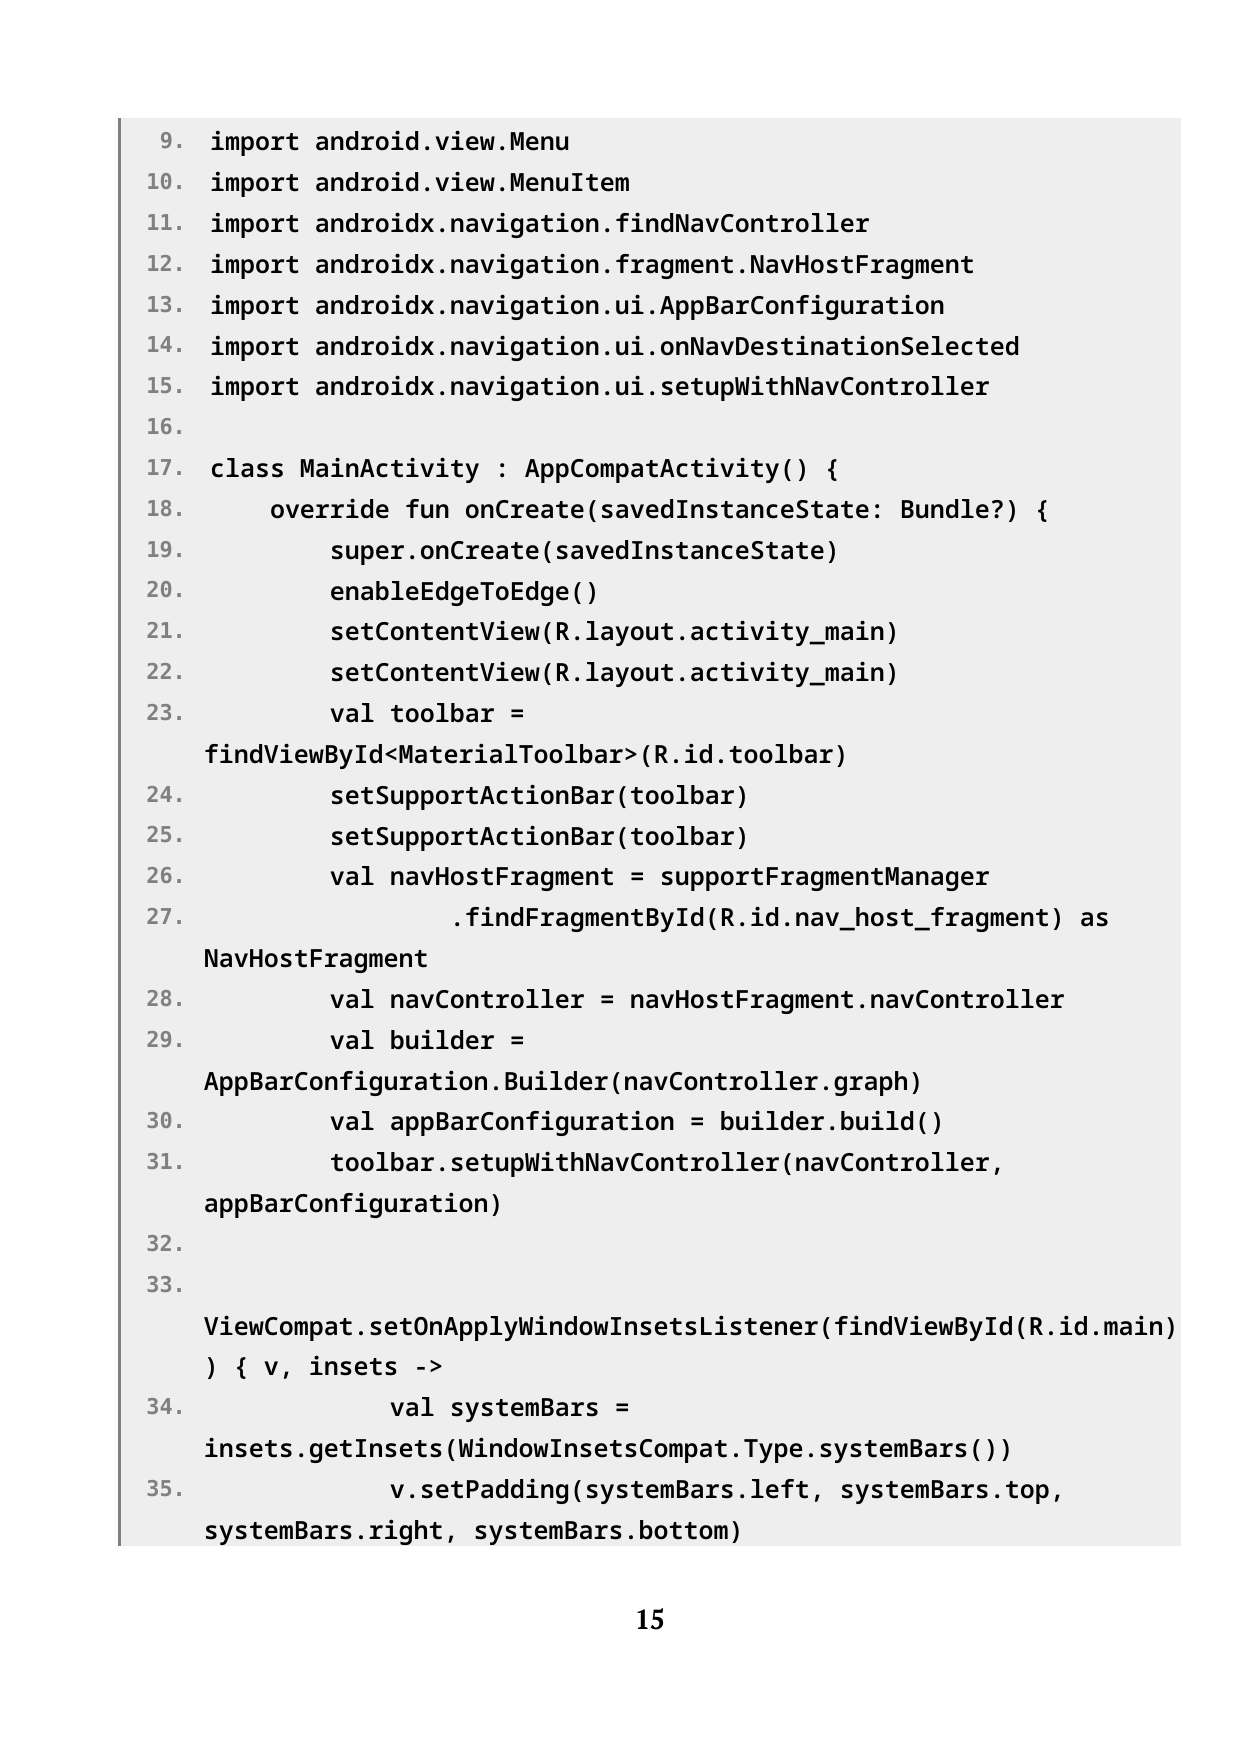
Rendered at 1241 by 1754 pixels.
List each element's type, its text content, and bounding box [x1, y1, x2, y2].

list val builder = AppBarConfiguration.Builder(navController.graph) [121, 1016, 1181, 1097]
list import android.view.Menu [121, 118, 1181, 158]
list setContentView(R.layout.activity_main) [121, 608, 1181, 648]
list val navHostFragment = supportFragmentManager [121, 853, 1181, 893]
list import androidx.navigation.ui.onNavDestinationSelected [121, 322, 1181, 362]
list ViewCompat.setOnApplyWindowInsetsListener(findViewById(R.id.main)) { v, insets -> [121, 1261, 1181, 1383]
list import android.view.MenuItem [121, 159, 1181, 199]
list setContentView(R.layout.activity_main) [121, 649, 1181, 689]
list import androidx.navigation.findNavController [121, 200, 1181, 240]
list override fun onCreate(savedInstanceState: Bundle?) { [121, 486, 1181, 526]
list .findFragmentById(R.id.nav_host_fragment) as NavHostFragment [121, 894, 1181, 975]
list val systemBars = insets.getInsets(WindowInsetsCompat.Type.systemBars()) [121, 1384, 1181, 1465]
list import androidx.navigation.ui.setupWithNavController [121, 363, 1181, 403]
list super.onCreate(savedInstanceState) [121, 526, 1181, 566]
list toolbar.setupWithNavController(navController, appBarConfiguration) [121, 1139, 1181, 1220]
list class MainActivity : AppCompatActivity() { [121, 445, 1181, 485]
list setSupportActionBar(toolbar) [121, 771, 1181, 811]
list enableEdgeToEdge() [121, 567, 1181, 607]
list v.setPadding(systemBars.left, systemBars.top, systemBars.right, systemBars.bottom) [121, 1466, 1181, 1546]
list val appBarConfiguration = builder.build() [121, 1098, 1181, 1138]
list setSupportActionBar(toolbar) [121, 812, 1181, 852]
list val navController = navHostFragment.navController [121, 976, 1181, 1016]
list import androidx.navigation.fragment.NavHostFragment [121, 241, 1181, 281]
list val toolbar = findViewById<MaterialToolbar>(R.id.toolbar) [121, 690, 1181, 771]
list import androidx.navigation.ui.AppBarConfiguration [121, 281, 1181, 321]
